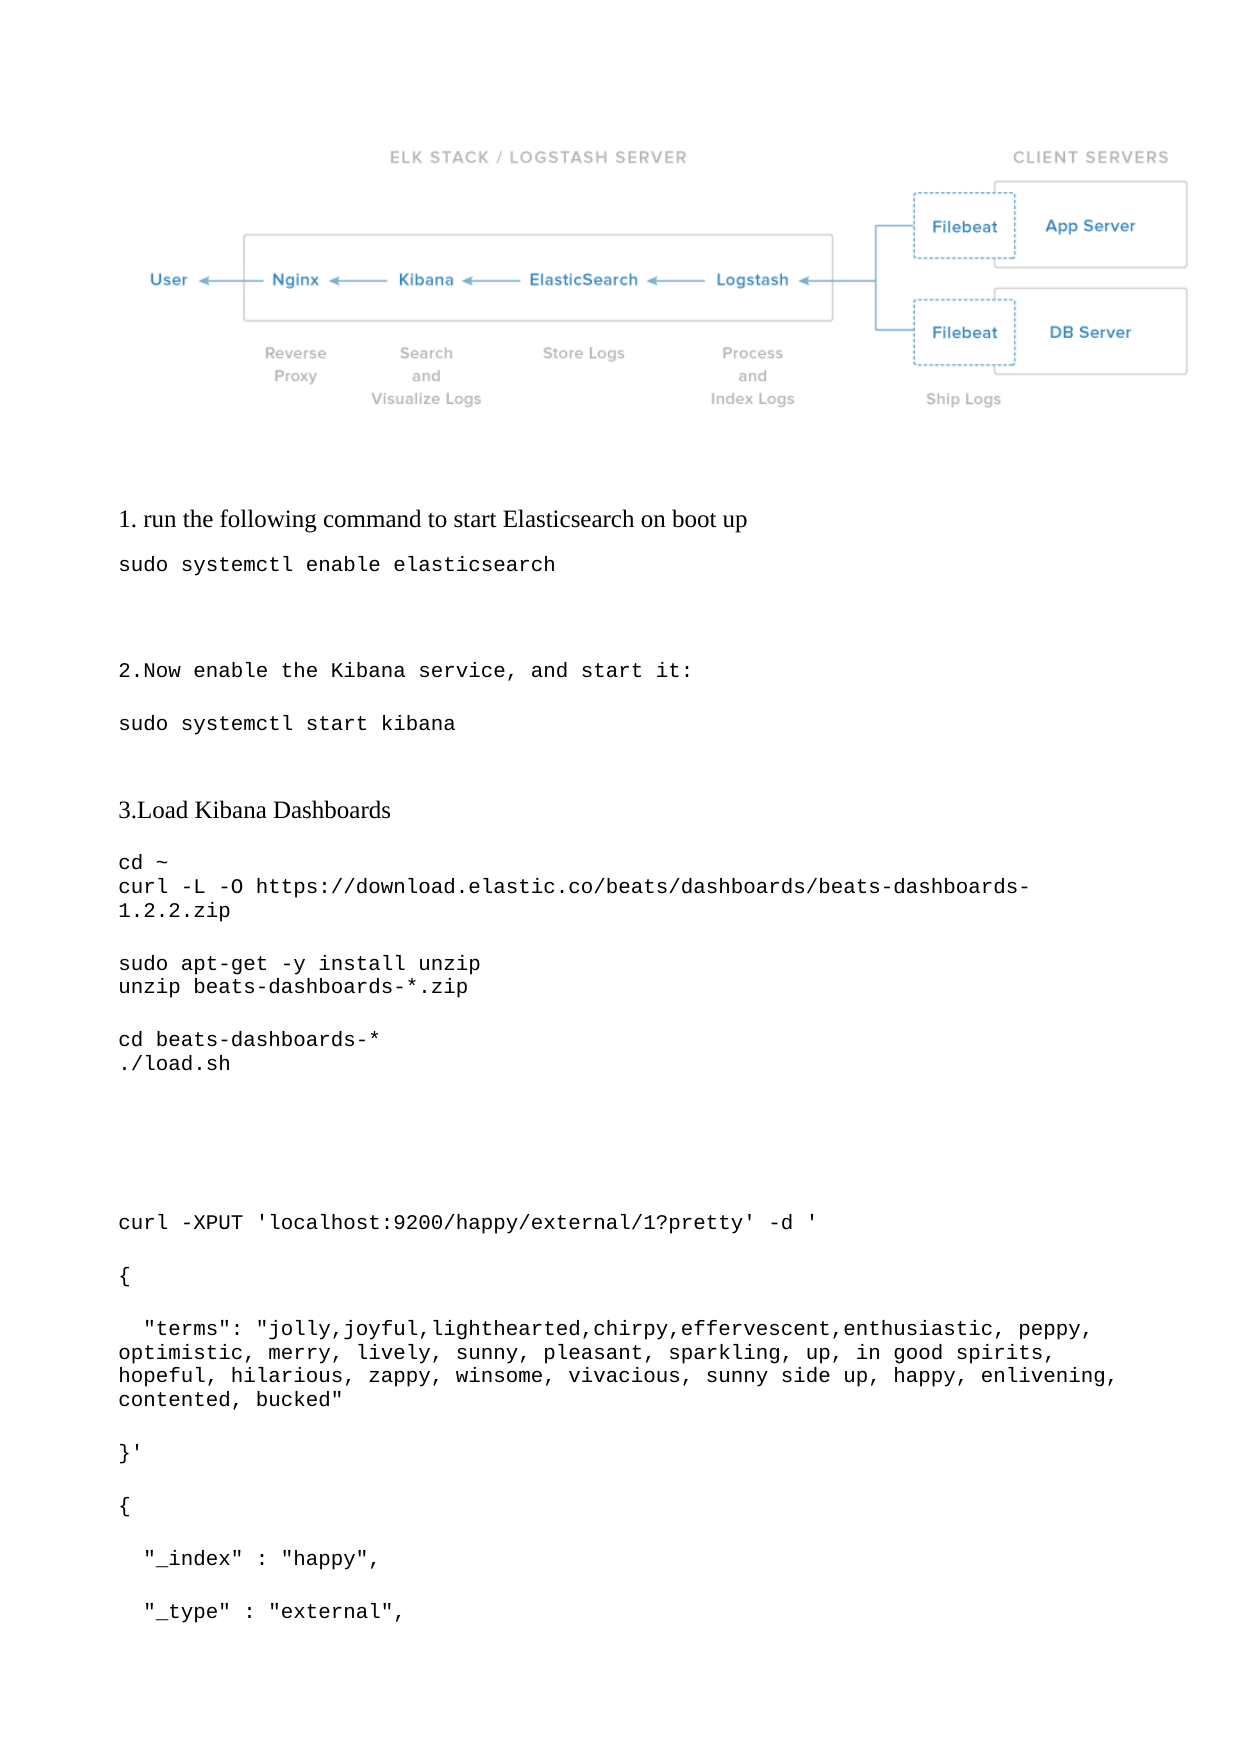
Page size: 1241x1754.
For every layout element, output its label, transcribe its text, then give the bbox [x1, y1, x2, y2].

text }' [118, 1442, 1122, 1466]
text { [118, 1495, 1122, 1519]
text ./load.sh [118, 1052, 1122, 1076]
text { [118, 1265, 1122, 1289]
text cd ~ [118, 852, 1122, 876]
picture [118, 118, 1221, 436]
text curl -L -O https://download.elastic.co/beats/dashboards/beats-dashboards-1.2.2.zip [118, 876, 1122, 923]
text "terms": "jolly,joyful,lighthearted,chirpy,effervescent,enthusiastic, peppy, optimistic, merry, lively, sunny, pleasant, sparkling, up, in good spirits, hopeful, hilarious, zappy, winsome, vivacious, sunny side up, happy, enlivening, contented, bucked" [118, 1318, 1122, 1413]
text sudo systemctl enable elasticsearch [118, 554, 1122, 577]
text cd beats-dashboards-* [118, 1029, 1122, 1052]
text 2.Now enable the Kibana service, and start it: [118, 660, 1122, 683]
text 1. run the following command to start Elasticsearch on boot up [118, 504, 1122, 533]
text "_index" : "happy", [118, 1548, 1122, 1572]
text 3.Load Kibana Dashboards [118, 795, 1122, 824]
text unzip beats-dashboards-*.zip [118, 976, 1122, 1000]
text sudo apt-get -y install unzip [118, 953, 1122, 976]
text curl -XPUT 'localhost:9200/happy/external/1?pretty' -d ' [118, 1212, 1122, 1236]
text "_type" : "external", [118, 1602, 1122, 1625]
text sudo systemctl start kibana [118, 713, 1122, 737]
